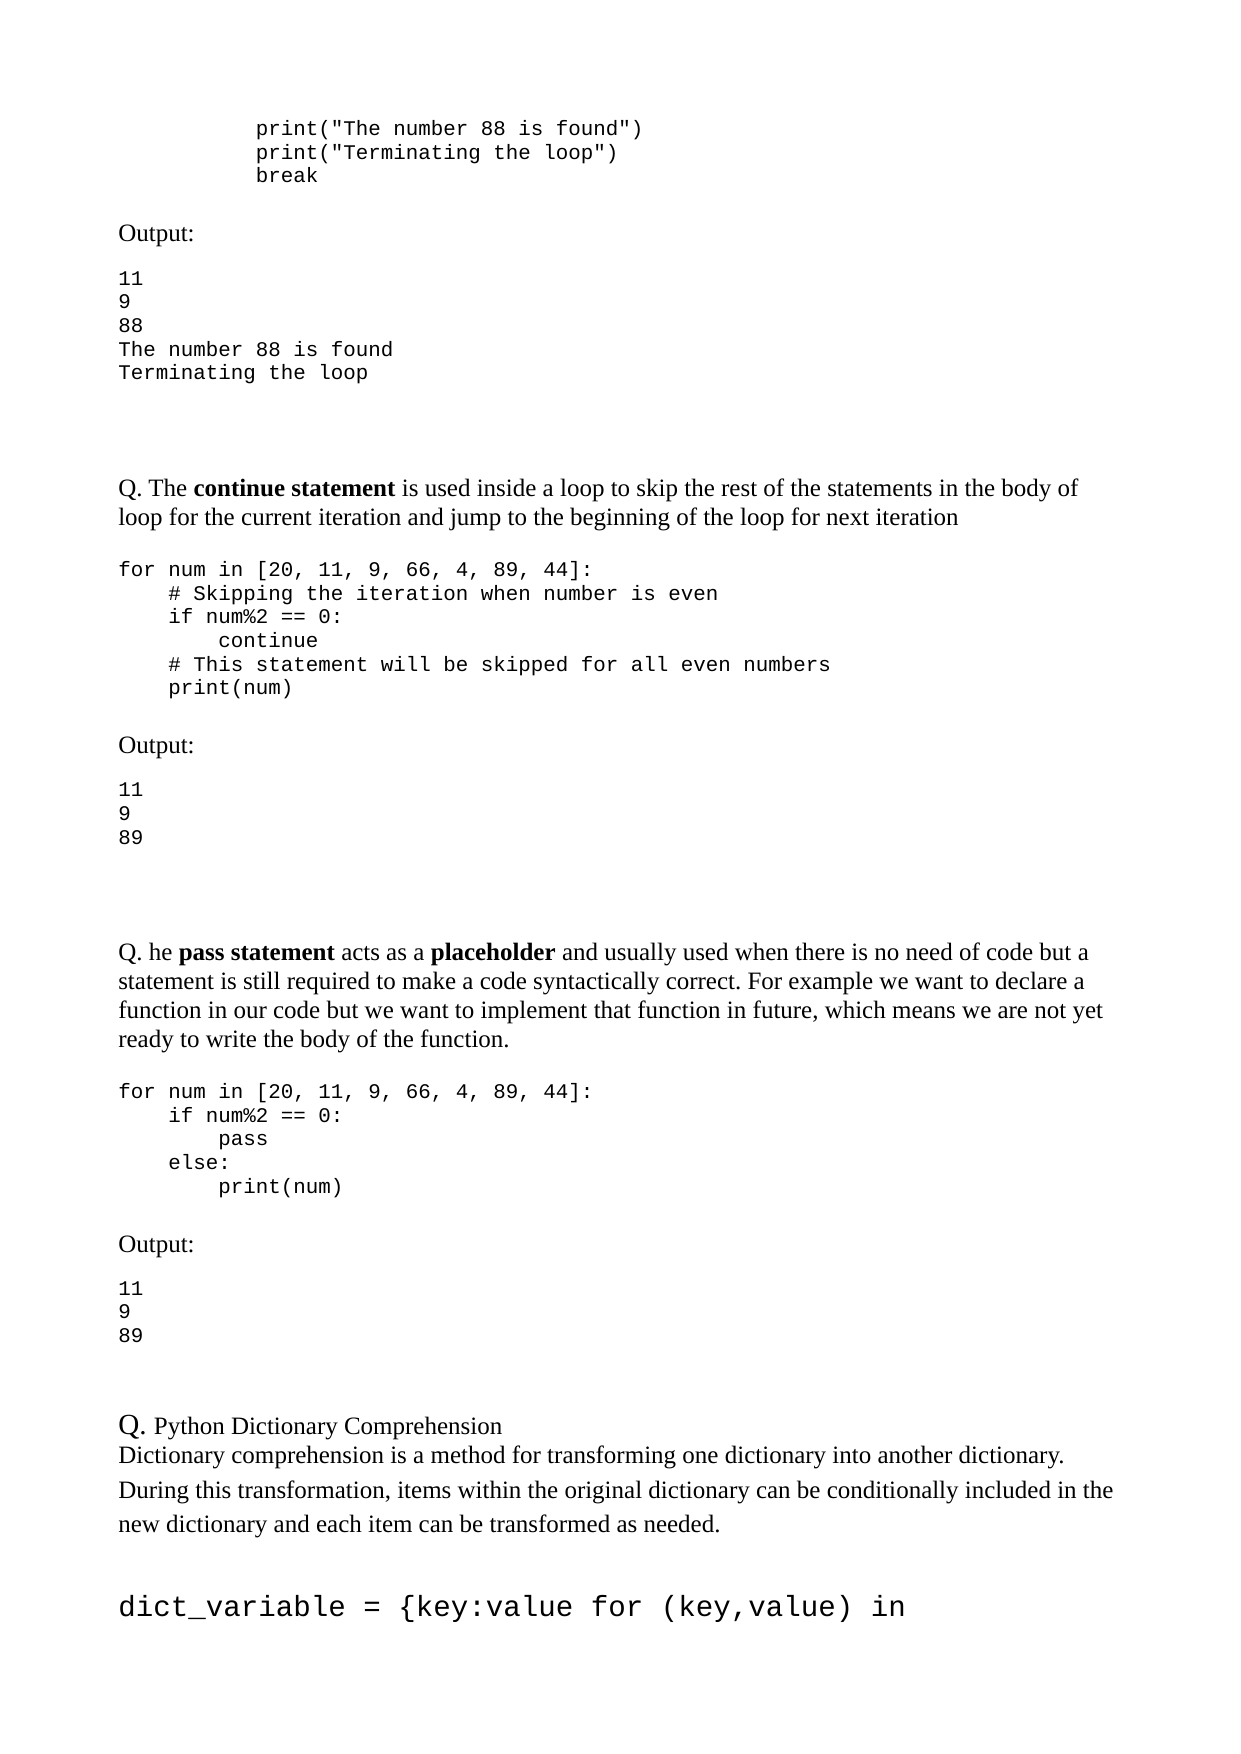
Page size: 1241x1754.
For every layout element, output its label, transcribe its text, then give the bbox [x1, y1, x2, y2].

text print(num) [118, 1176, 1122, 1199]
text break [118, 165, 1122, 189]
text 89 [118, 1325, 1122, 1349]
text # This statement will be skipped for all even numbers [118, 654, 1122, 677]
text Q. Python Dictionary Comprehension [118, 1407, 1122, 1441]
text Q. he pass statement acts as a placeholder and usually used when there is no need of code but a statement is still required to make a code syntactically correct. For example we want to declare a function in our code but we want to implement that function in future, which means we are not yet ready to write the body of the function. [118, 937, 1122, 1052]
text 9 [118, 291, 1122, 315]
text Terminating the loop [118, 362, 1122, 386]
text The number 88 is found [118, 338, 1122, 362]
text 11 [118, 1278, 1122, 1302]
text print("The number 88 is found") [118, 118, 1122, 142]
text else: [118, 1152, 1122, 1176]
text Dictionary comprehension is a method for transforming one dictionary into another dictionary. During this transformation, items within the original dictionary can be conditionally included in the new dictionary and each item can be transformed as needed. [118, 1441, 1122, 1538]
text 89 [118, 827, 1122, 850]
text Output: [118, 218, 1122, 247]
text if num%2 == 0: [118, 1105, 1122, 1128]
text 11 [118, 779, 1122, 803]
text print(num) [118, 677, 1122, 701]
text continue [118, 630, 1122, 654]
text 88 [118, 315, 1122, 338]
text if num%2 == 0: [118, 606, 1122, 630]
text 9 [118, 1302, 1122, 1325]
text pass [118, 1128, 1122, 1152]
text dict_variable = {key:value for (key,value) in [118, 1592, 1122, 1625]
text Output: [118, 1229, 1122, 1258]
text 11 [118, 268, 1122, 291]
text 9 [118, 803, 1122, 827]
text Output: [118, 730, 1122, 759]
text Q. The continue statement is used inside a loop to skip the rest of the statements in the body of loop for the current iteration and jump to the beginning of the loop for next iteration [118, 473, 1122, 530]
text for num in [20, 11, 9, 66, 4, 89, 44]: [118, 559, 1122, 583]
text print("Terminating the loop") [118, 142, 1122, 165]
text for num in [20, 11, 9, 66, 4, 89, 44]: [118, 1081, 1122, 1105]
text # Skipping the iteration when number is even [118, 583, 1122, 606]
